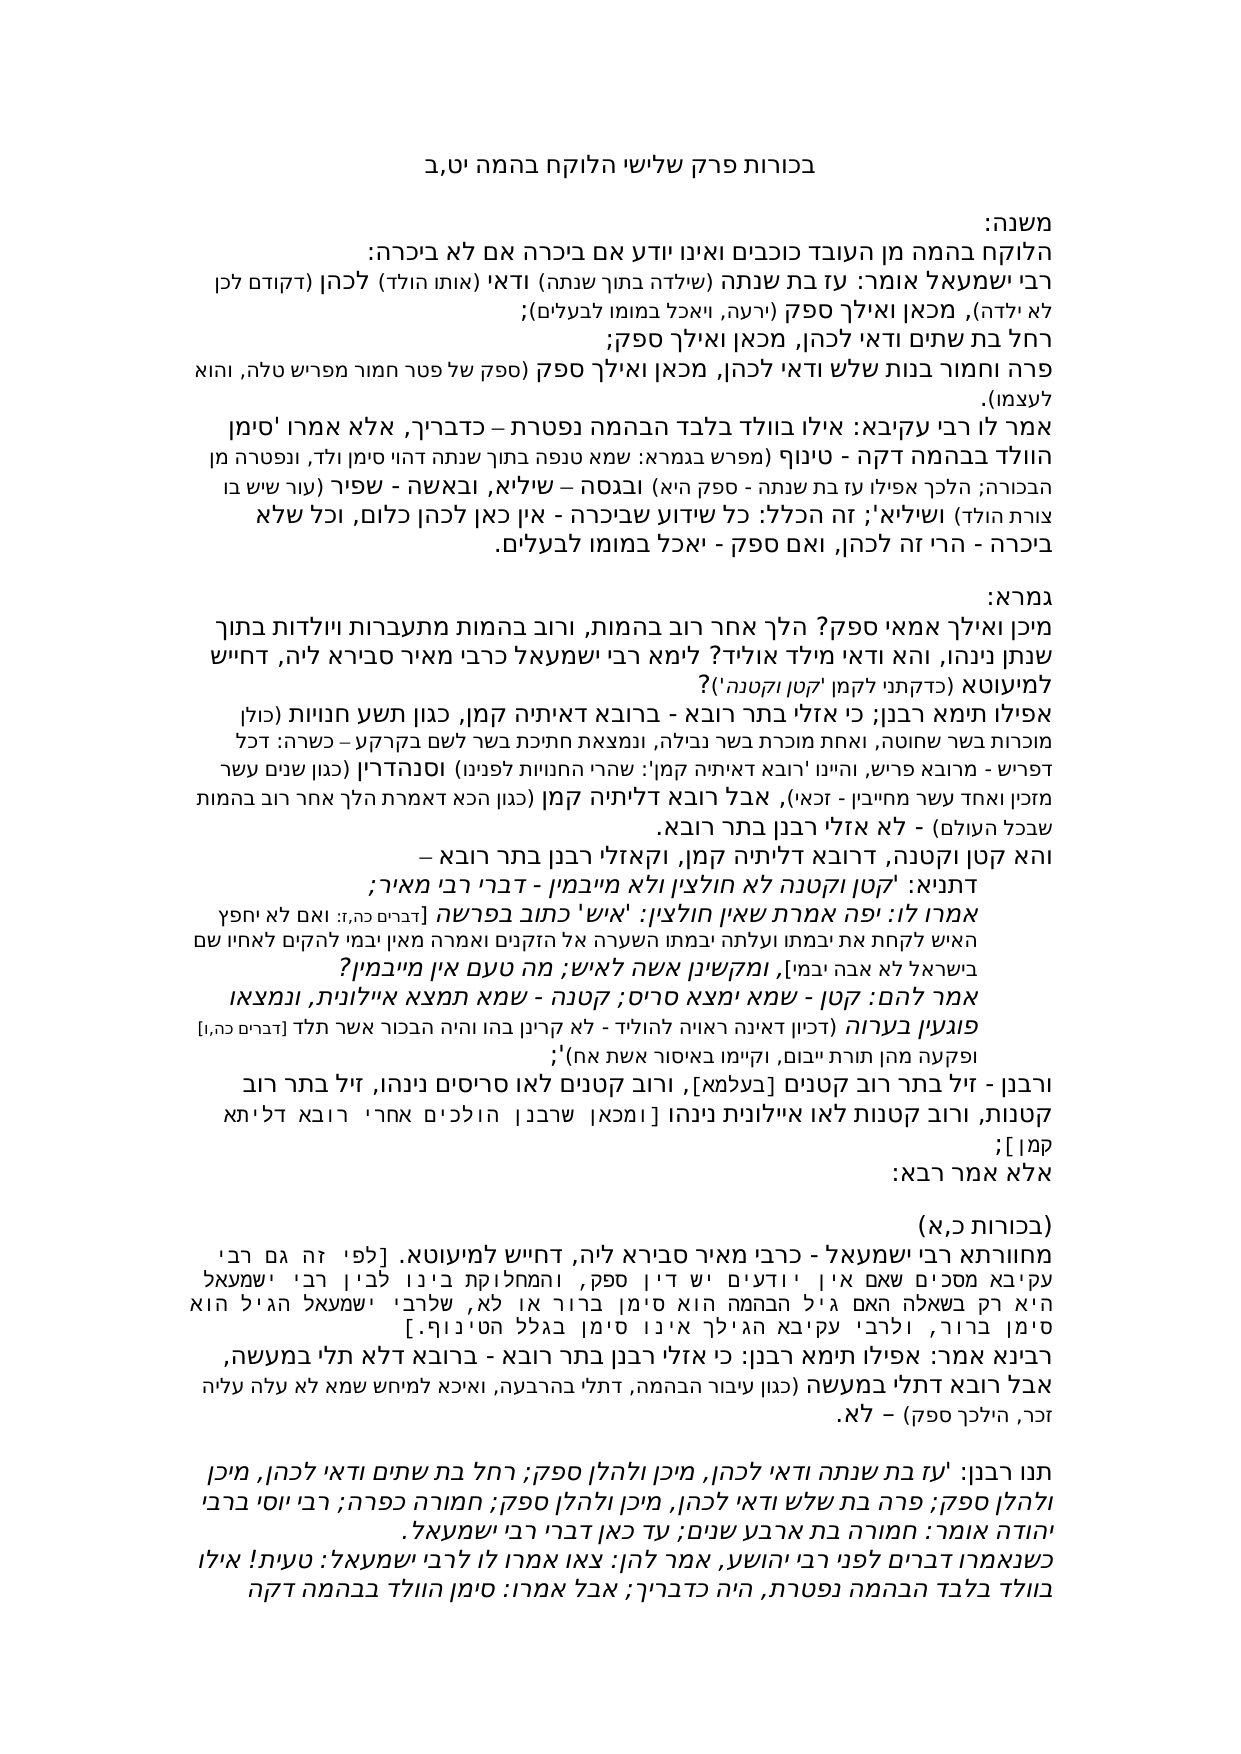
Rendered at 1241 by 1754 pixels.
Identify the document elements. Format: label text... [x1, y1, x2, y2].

text בכורות פרק שלישי הלוקח בהמה יט,ב [187, 150, 1053, 179]
text אמרו לו: יפה אמרת שאין חולצין: 'איש' כתוב בפרשה [דברים כה,ז: ואם לא יחפץ האיש לקחת את יבמתו ועלתה יבמתו השערה אל הזקנים ואמרה מאין יבמי להקים לאחיו שם בישראל לא אבה יבמי], ומקשינן אשה לאיש; מה טעם אין מייבמין? [187, 899, 978, 982]
text אמר להם: קטן - שמא ימצא סריס; קטנה - שמא תמצא איילונית, ונמצאו פוגעין בערוה (דכיון דאינה ראויה להוליד - לא קרינן בהו והיה הבכור אשר תלד [דברים כה,ו] ופקעה מהן תורת ייבום, וקיימו באיסור אשת אח)'; [187, 982, 978, 1070]
text פרה וחמור בנות שלש ודאי לכהן, מכאן ואילך ספק (ספק של פטר חמור מפריש טלה, והוא לעצמו). [187, 354, 1053, 412]
text והא קטן וקטנה, דרובא דליתיה קמן, וקאזלי רבנן בתר רובא – [187, 841, 1053, 870]
text דתניא: 'קטן וקטנה לא חולצין ולא מייבמין - דברי רבי מאיר; [187, 870, 978, 899]
text תנו רבנן: 'עז בת שנתה ודאי לכהן, מיכן ולהלן ספק; רחל בת שתים ודאי לכהן, מיכן ולהלן ספק; פרה בת שלש ודאי לכהן, מיכן ולהלן ספק; חמורה כפרה; רבי יוסי ברבי יהודה אומר: חמורה בת ארבע שנים; עד כאן דברי רבי ישמעאל. [187, 1457, 1053, 1545]
text גמרא: [187, 583, 1053, 612]
text אפילו תימא רבנן; כי אזלי בתר רובא - ברובא דאיתיה קמן, כגון תשע חנויות (כולן מוכרות בשר שחוטה, ואחת מוכרת בשר נבילה, ונמצאת חתיכת בשר לשם בקרקע – כשרה: דכל דפריש - מרובא פריש, והיינו 'רובא דאיתיה קמן': שהרי החנויות לפנינו) וסנהדרין (כגון שנים עשר מזכין ואחד עשר מחייבין - זכאי), אבל רובא דליתיה קמן (כגון הכא דאמרת הלך אחר רוב בהמות שבכל העולם) - לא אזלי רבנן בתר רובא. [187, 699, 1053, 841]
text אלא אמר רבא: [187, 1158, 1053, 1187]
text (בכורות כ,א) [187, 1211, 1053, 1241]
text הלוקח בהמה מן העובד כוכבים ואינו יודע אם ביכרה אם לא ביכרה: [187, 237, 1053, 266]
text מחוורתא רבי ישמעאל - כרבי מאיר סבירא ליה, דחייש למיעוטא. [לפי זה גם רבי עקיבא מסכים שאם אין יודעים יש דין ספק, והמחלוקת בינו לבין רבי ישמעאל היא רק בשאלה האם גיל הבהמה הוא סימן ברור או לא, שלרבי ישמעאל הגיל הוא סימן ברור, ולרבי עקיבא הגילך אינו סימן בגלל הטינוף.] [187, 1241, 1053, 1341]
text מיכן ואילך אמאי ספק? הלך אחר רוב בהמות, ורוב בהמות מתעברות ויולדות בתוך שנתן נינהו, והא ודאי מילד אוליד? לימא רבי ישמעאל כרבי מאיר סבירא ליה, דחייש למיעוטא (כדקתני לקמן 'קטן וקטנה')? [187, 612, 1053, 699]
text רבי ישמעאל אומר: עז בת שנתה (שילדה בתוך שנתה) ודאי (אותו הולד) לכהן (דקודם לכן לא ילדה), מכאן ואילך ספק (ירעה, ויאכל במומו לבעלים); [187, 266, 1053, 325]
text רבינא אמר: אפילו תימא רבנן: כי אזלי רבנן בתר רובא - ברובא דלא תלי במעשה, אבל רובא דתלי במעשה (כגון עיבור הבהמה, דתלי בהרבעה, ואיכא למיחש שמא לא עלה עליה זכר, הילכך ספק) – לא. [187, 1341, 1053, 1429]
text כשנאמרו דברים לפני רבי יהושע, אמר להן: צאו אמרו לו לרבי ישמעאל: טעית! אילו בוולד בלבד הבהמה נפטרת, היה כדבריך; אבל אמרו: סימן הוולד בבהמה דקה [187, 1545, 1053, 1603]
text רחל בת שתים ודאי לכהן, מכאן ואילך ספק; [187, 325, 1053, 354]
text ורבנן - זיל בתר רוב קטנים [בעלמא], ורוב קטנים לאו סריסים נינהו, זיל בתר רוב קטנות, ורוב קטנות לאו איילונית נינהו [ומכאן שרבנן הולכים אחרי רובא דליתא קמן]; [187, 1070, 1053, 1158]
text אמר לו רבי עקיבא: אילו בוולד בלבד הבהמה נפטרת – כדבריך, אלא אמרו 'סימן הוולד בבהמה דקה - טינוף (מפרש בגמרא: שמא טנפה בתוך שנתה דהוי סימן ולד, ונפטרה מן הבכורה; הלכך אפילו עז בת שנתה - ספק היא) ובגסה – שיליא, ובאשה - שפיר (עור שיש בו צורת הולד) ושיליא'; זה הכלל: כל שידוע שביכרה - אין כאן לכהן כלום, וכל שלא ביכרה - הרי זה לכהן, ואם ספק - יאכל במומו לבעלים. [187, 412, 1053, 558]
text משנה: [187, 208, 1053, 237]
